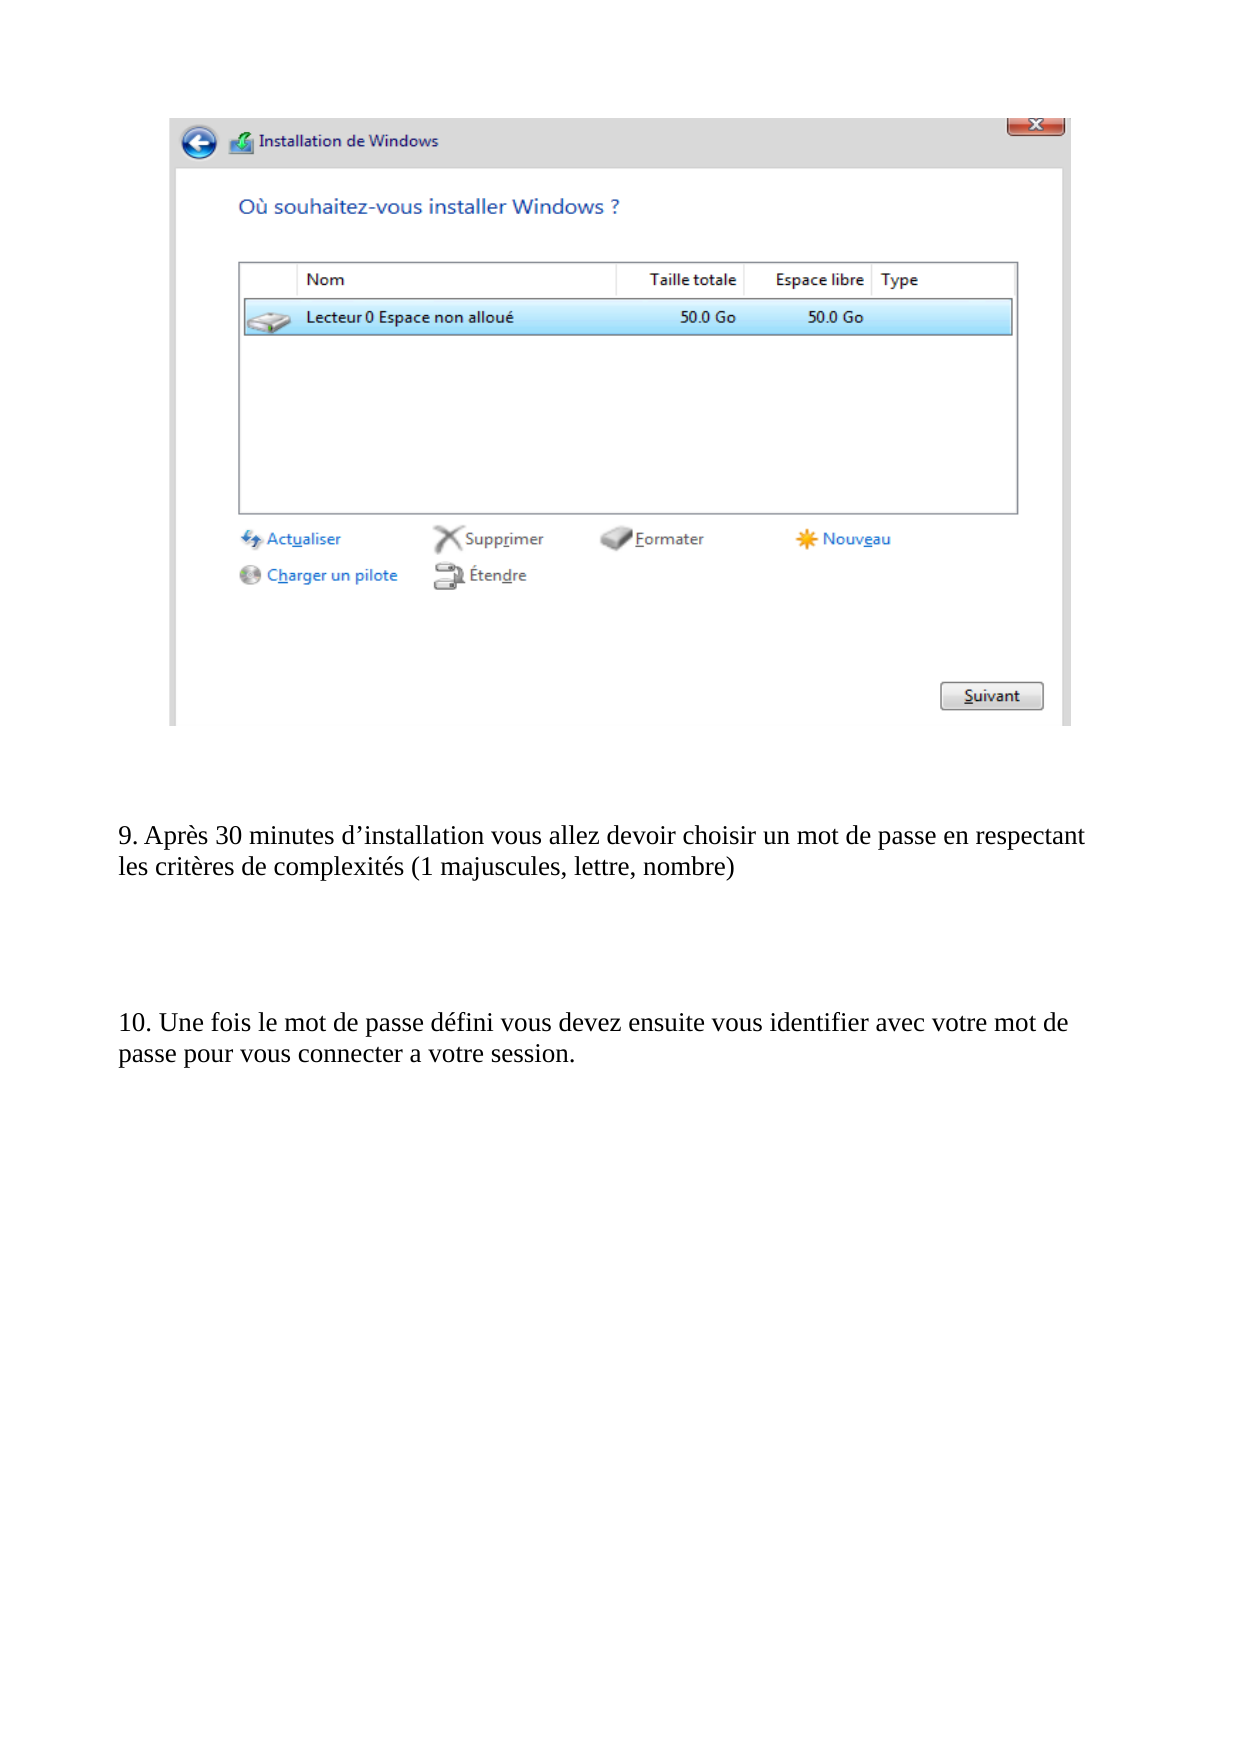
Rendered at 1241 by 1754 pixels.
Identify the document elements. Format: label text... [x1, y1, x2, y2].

picture [169, 118, 1071, 726]
text 9. Après 30 minutes d’installation vous allez devoir choisir un mot de passe en respectant les critères de complexités (1 majuscules, lettre, nombre) [118, 819, 1122, 881]
text 10. Une fois le mot de passe défini vous devez ensuite vous identifier avec votre mot de passe pour vous connecter a votre session. [118, 1006, 1122, 1068]
